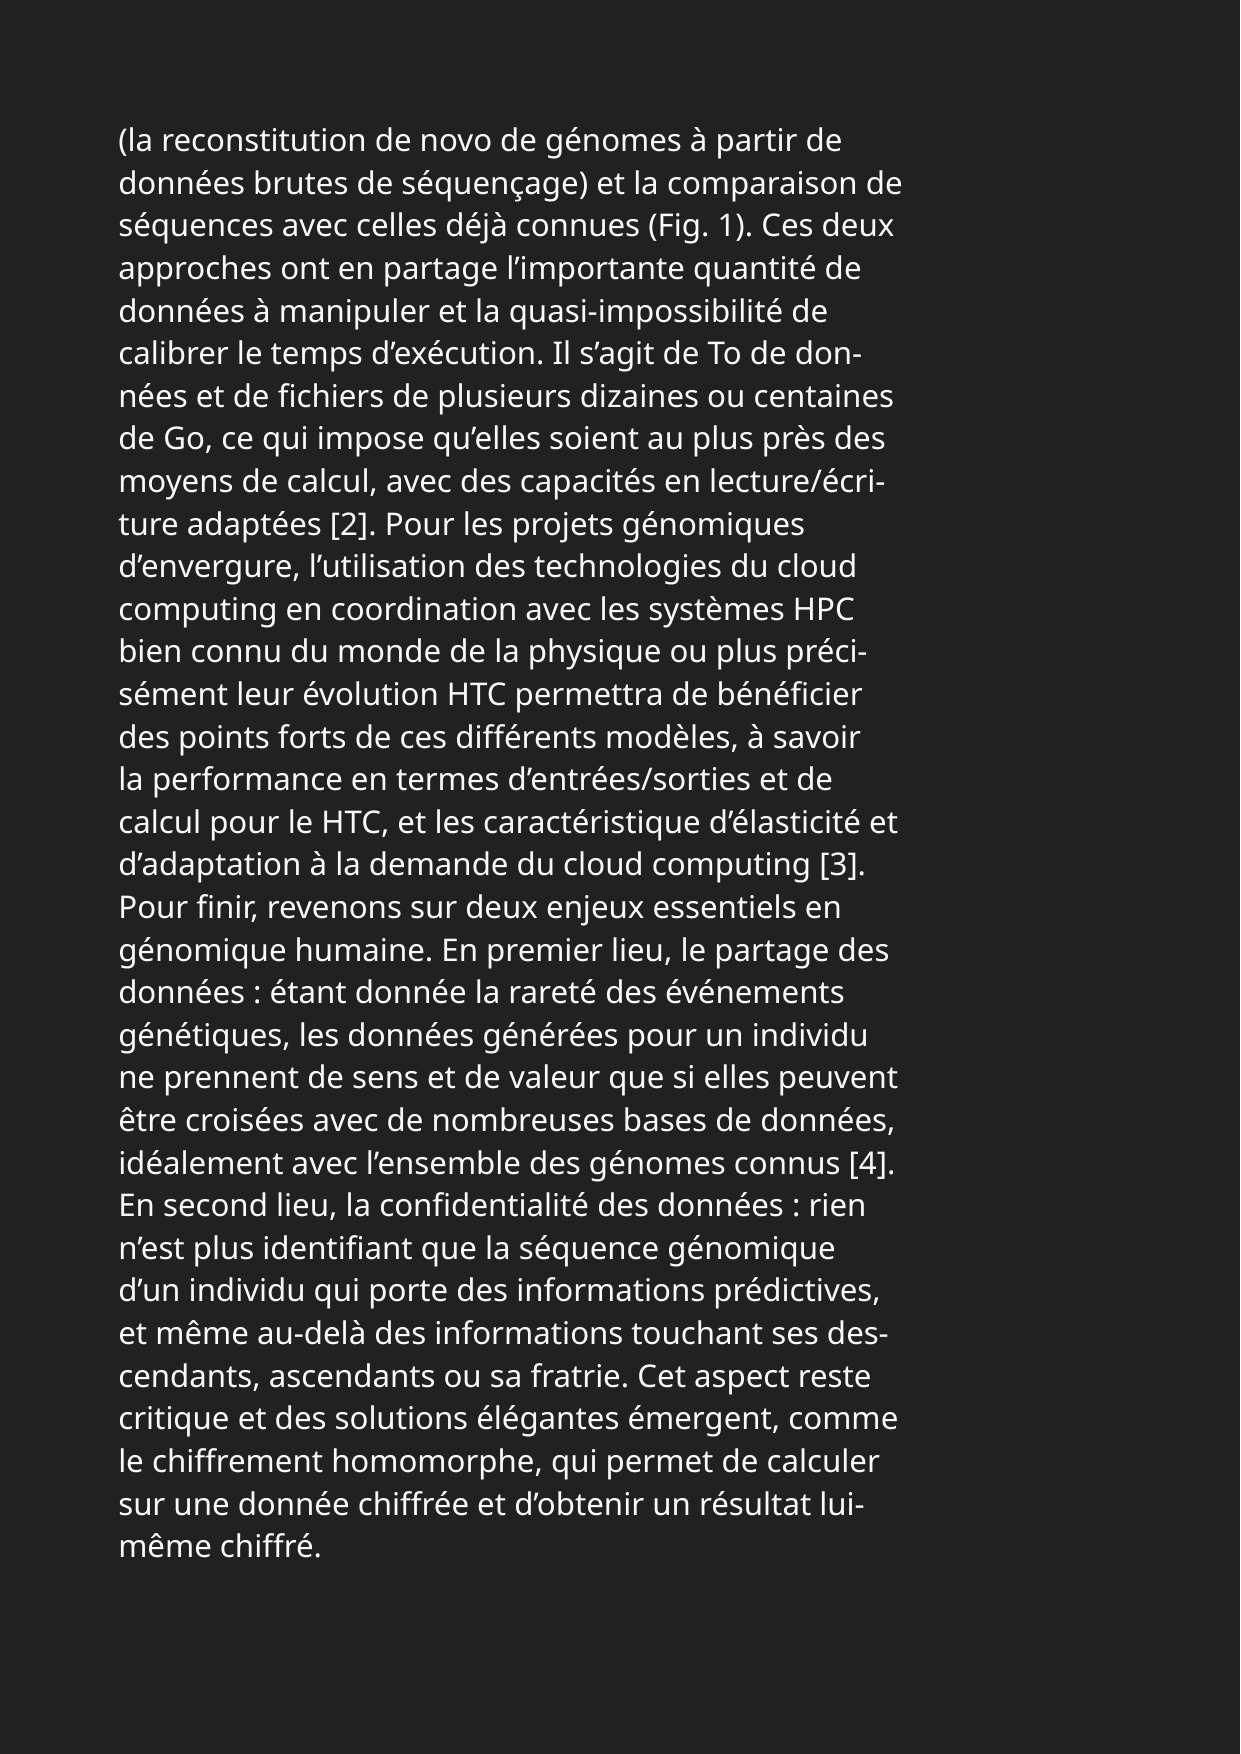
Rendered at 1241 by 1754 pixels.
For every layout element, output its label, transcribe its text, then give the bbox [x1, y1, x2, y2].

text cendants, ascendants ou sa fratrie. Cet aspect reste [118, 1354, 1122, 1396]
text moyens de calcul, avec des capacités en lecture/écri- [118, 459, 1122, 502]
text des points forts de ces différents modèles, à savoir [118, 714, 1122, 757]
text données à manipuler et la quasi-impossibilité de [118, 288, 1122, 331]
text génétiques, les données générées pour un individu [118, 1013, 1122, 1055]
text données brutes de séquençage) et la comparaison de [118, 161, 1122, 203]
text sur une donnée chiffrée et d’obtenir un résultat lui- [118, 1481, 1122, 1524]
text le chiffrement homomorphe, qui permet de calculer [118, 1439, 1122, 1481]
text d’envergure, l’utilisation des technologies du cloud [118, 544, 1122, 587]
text n’est plus identifiant que la séquence génomique [118, 1226, 1122, 1268]
text ture adaptées [2]. Pour les projets génomiques [118, 502, 1122, 544]
text être croisées avec de nombreuses bases de données, [118, 1098, 1122, 1141]
text En second lieu, la confidentialité des données : rien [118, 1183, 1122, 1226]
text Pour finir, revenons sur deux enjeux essentiels en [118, 885, 1122, 928]
text calibrer le temps d’exécution. Il s’agit de To de don- [118, 331, 1122, 374]
text ne prennent de sens et de valeur que si elles peuvent [118, 1055, 1122, 1098]
text séquences avec celles déjà connues (Fig. 1). Ces deux [118, 203, 1122, 246]
text d’adaptation à la demande du cloud computing [3]. [118, 842, 1122, 885]
text sément leur évolution HTC permettra de bénéficier [118, 672, 1122, 714]
text d’un individu qui porte des informations prédictives, [118, 1268, 1122, 1311]
text et même au-delà des informations touchant ses des- [118, 1311, 1122, 1354]
text même chiffré. [118, 1524, 1122, 1567]
text computing en coordination avec les systèmes HPC [118, 587, 1122, 629]
text génomique humaine. En premier lieu, le partage des [118, 928, 1122, 970]
text (la reconstitution de novo de génomes à partir de [118, 118, 1122, 161]
text la performance en termes d’entrées/sorties et de [118, 757, 1122, 800]
text bien connu du monde de la physique ou plus préci- [118, 629, 1122, 672]
text idéalement avec l’ensemble des génomes connus [4]. [118, 1141, 1122, 1183]
text calcul pour le HTC, et les caractéristique d’élasticité et [118, 800, 1122, 842]
text données : étant donnée la rareté des événements [118, 970, 1122, 1013]
text nées et de fichiers de plusieurs dizaines ou centaines [118, 374, 1122, 416]
text de Go, ce qui impose qu’elles soient au plus près des [118, 416, 1122, 459]
text approches ont en partage l’importante quantité de [118, 246, 1122, 288]
text critique et des solutions élégantes émergent, comme [118, 1396, 1122, 1439]
